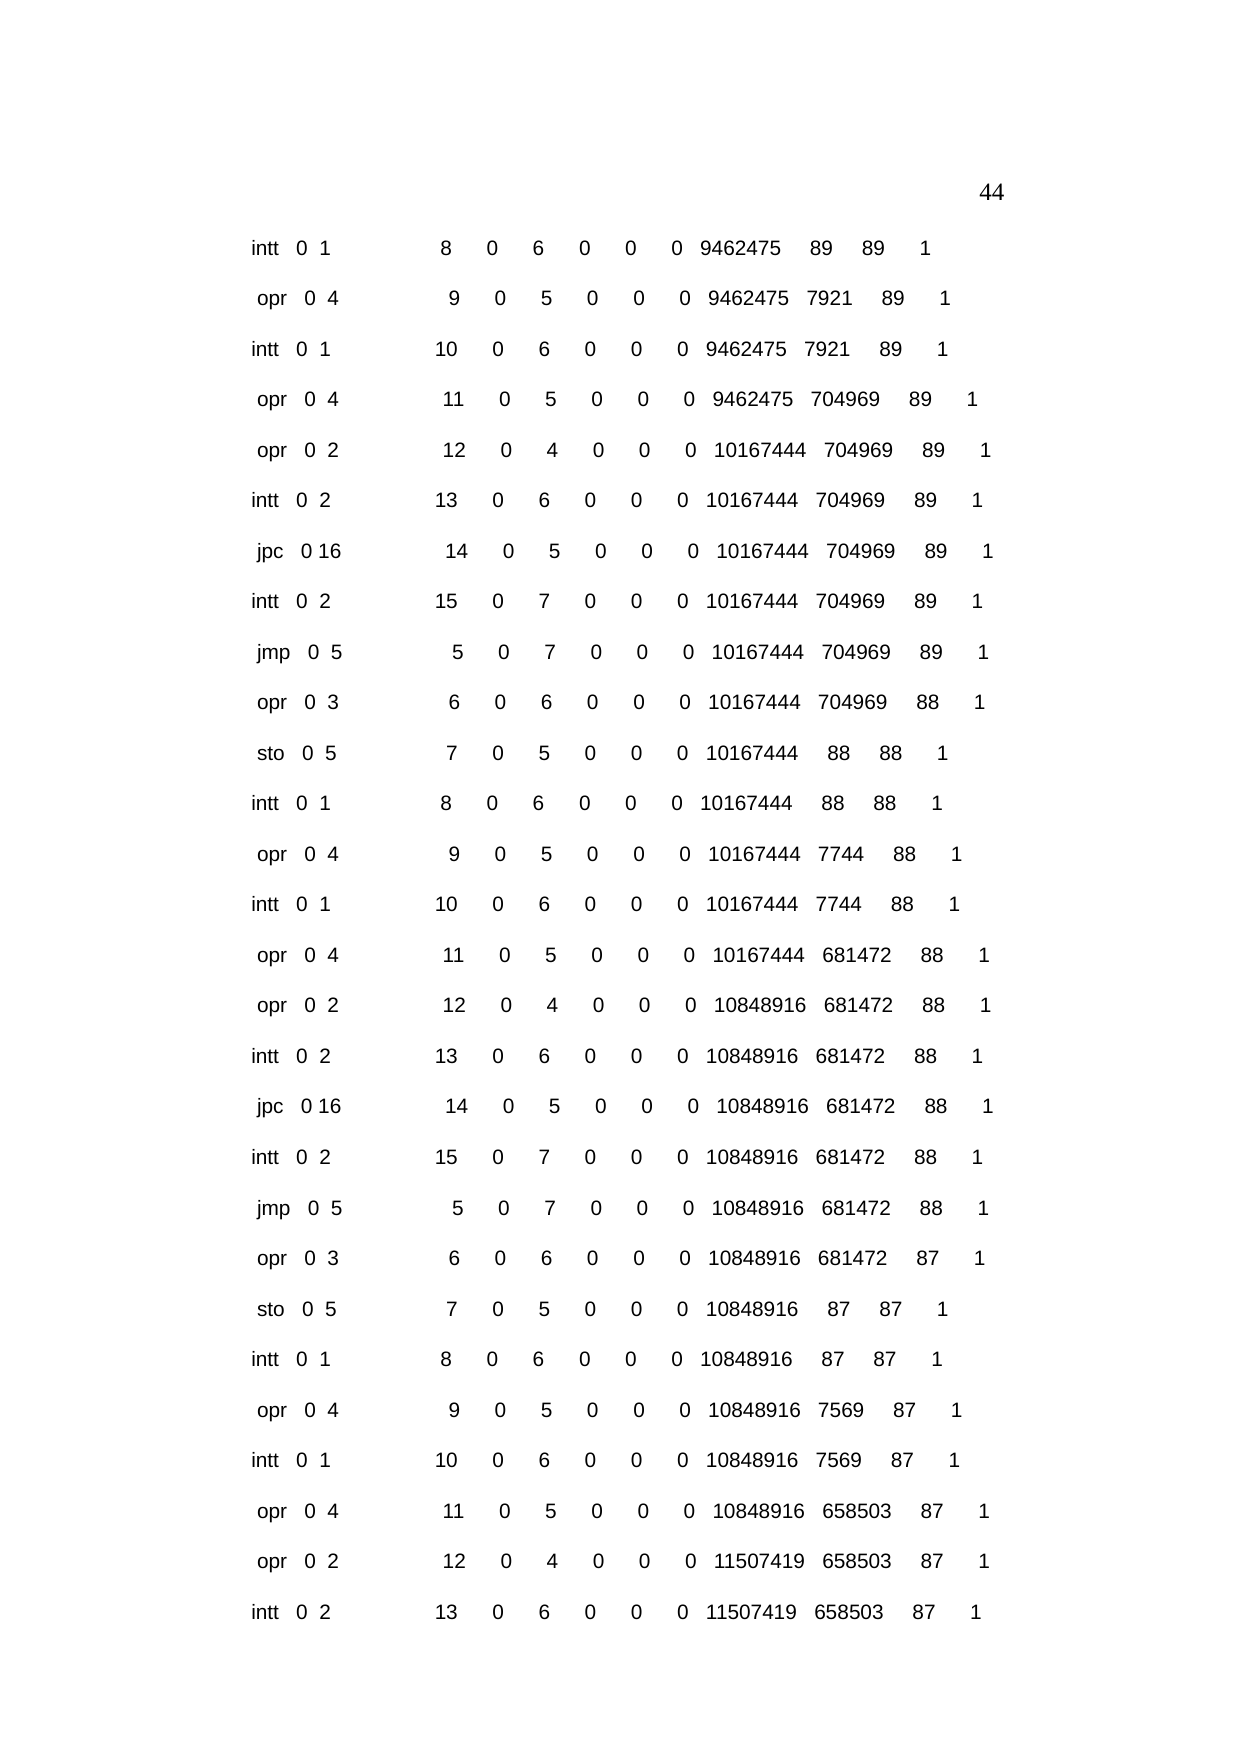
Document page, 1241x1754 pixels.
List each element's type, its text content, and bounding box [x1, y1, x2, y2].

text intt 0 2 13 0 6 0 0 0 11507419 658503 87 1 [251, 1599, 1122, 1623]
text intt 0 1 10 0 6 0 0 0 10848916 7569 87 1 [251, 1448, 1122, 1472]
text opr 0 4 11 0 5 0 0 0 9462475 704969 89 1 [251, 387, 1122, 411]
text opr 0 4 11 0 5 0 0 0 10167444 681472 88 1 [251, 943, 1122, 967]
text jpc 0 16 14 0 5 0 0 0 10848916 681472 88 1 [251, 1094, 1122, 1118]
text intt 0 1 10 0 6 0 0 0 10167444 7744 88 1 [251, 892, 1122, 916]
text intt 0 1 10 0 6 0 0 0 9462475 7921 89 1 [251, 336, 1122, 360]
text opr 0 4 9 0 5 0 0 0 10167444 7744 88 1 [251, 842, 1122, 866]
text opr 0 2 12 0 4 0 0 0 10167444 704969 89 1 [251, 437, 1122, 461]
text intt 0 2 15 0 7 0 0 0 10848916 681472 88 1 [251, 1145, 1122, 1169]
text intt 0 2 13 0 6 0 0 0 10848916 681472 88 1 [251, 1044, 1122, 1068]
text intt 0 1 8 0 6 0 0 0 9462475 89 89 1 [251, 235, 1122, 259]
text sto 0 5 7 0 5 0 0 0 10167444 88 88 1 [251, 741, 1122, 764]
text jmp 0 5 5 0 7 0 0 0 10848916 681472 88 1 [251, 1195, 1122, 1219]
text opr 0 2 12 0 4 0 0 0 10848916 681472 88 1 [251, 993, 1122, 1017]
text intt 0 1 8 0 6 0 0 0 10848916 87 87 1 [251, 1347, 1122, 1371]
text opr 0 3 6 0 6 0 0 0 10167444 704969 88 1 [251, 690, 1122, 714]
text jmp 0 5 5 0 7 0 0 0 10167444 704969 89 1 [251, 639, 1122, 663]
text opr 0 4 9 0 5 0 0 0 10848916 7569 87 1 [251, 1397, 1122, 1421]
text intt 0 2 13 0 6 0 0 0 10167444 704969 89 1 [251, 488, 1122, 512]
text opr 0 3 6 0 6 0 0 0 10848916 681472 87 1 [251, 1246, 1122, 1270]
text intt 0 1 8 0 6 0 0 0 10167444 88 88 1 [251, 791, 1122, 815]
text sto 0 5 7 0 5 0 0 0 10848916 87 87 1 [251, 1296, 1122, 1320]
text opr 0 4 9 0 5 0 0 0 9462475 7921 89 1 [251, 286, 1122, 310]
text intt 0 2 15 0 7 0 0 0 10167444 704969 89 1 [251, 589, 1122, 613]
text opr 0 4 11 0 5 0 0 0 10848916 658503 87 1 [251, 1498, 1122, 1522]
text opr 0 2 12 0 4 0 0 0 11507419 658503 87 1 [251, 1549, 1122, 1573]
text jpc 0 16 14 0 5 0 0 0 10167444 704969 89 1 [251, 538, 1122, 562]
